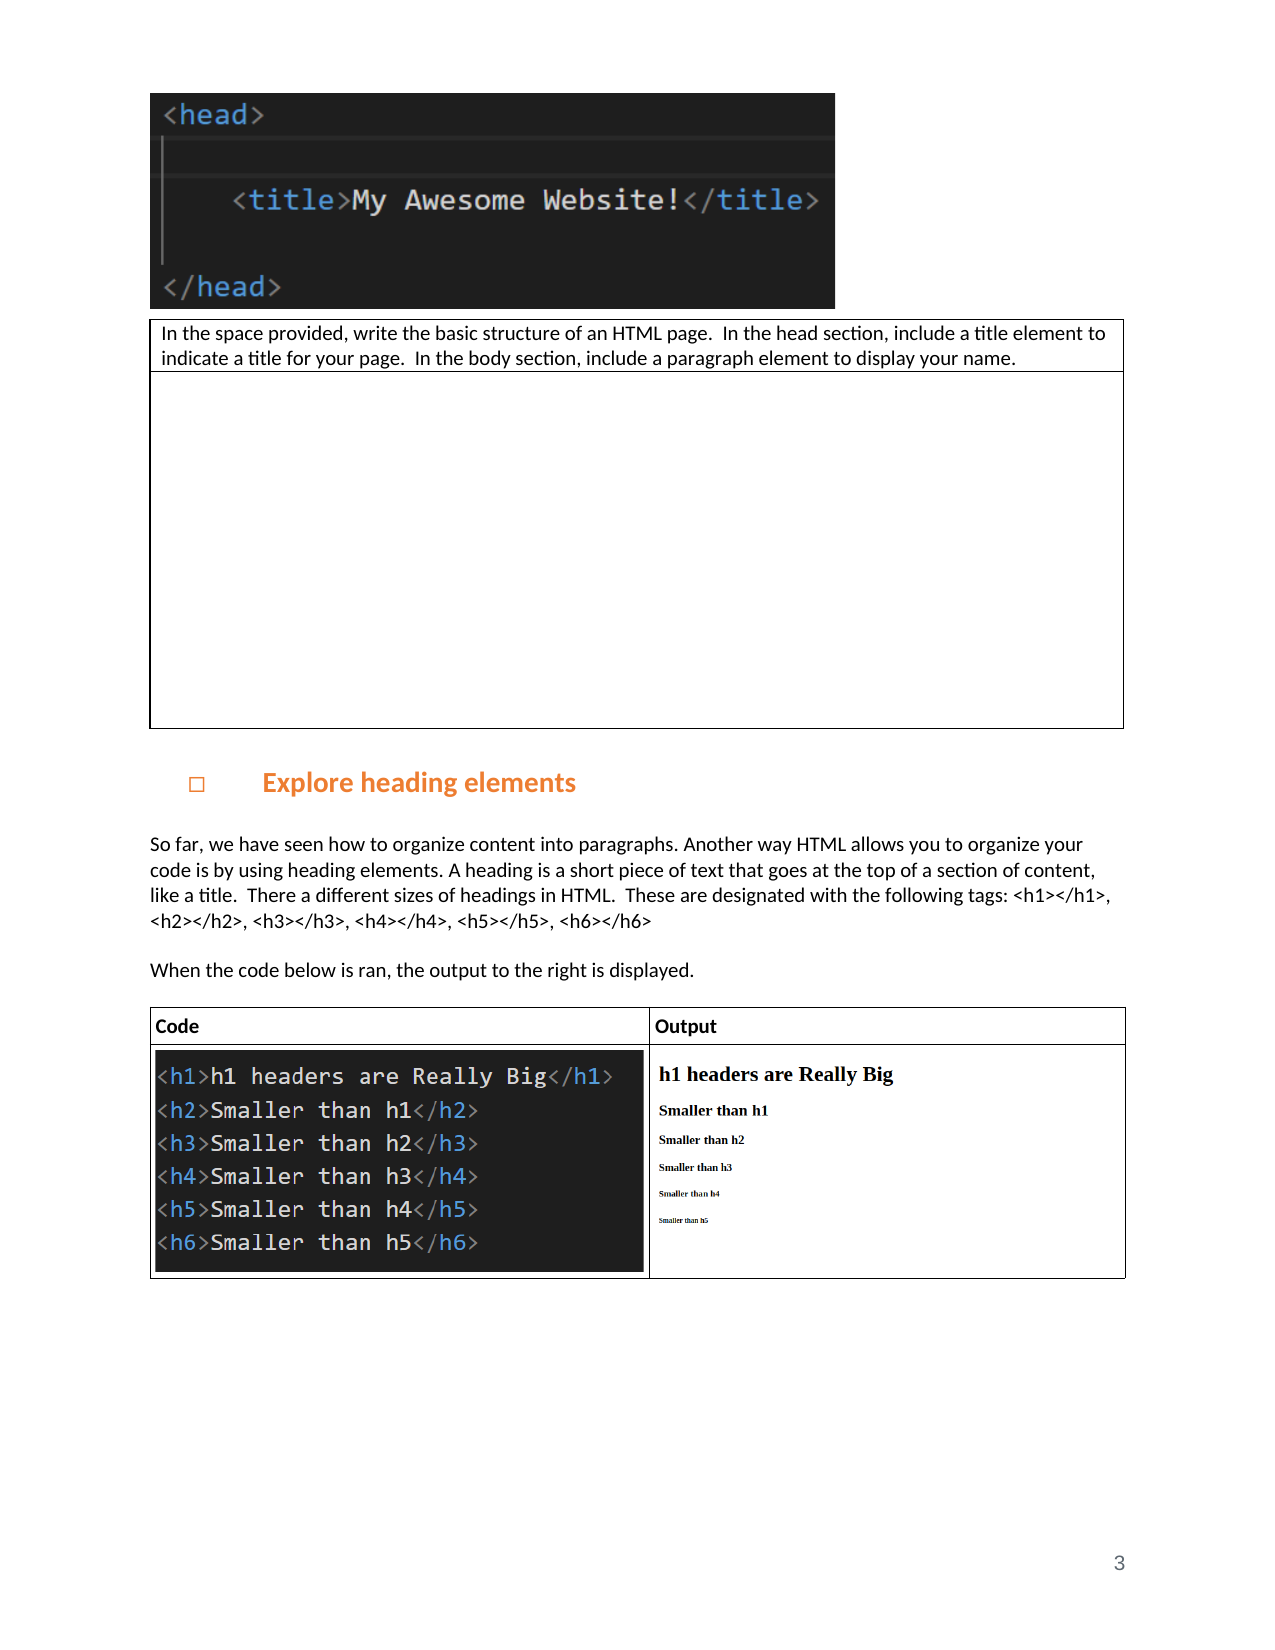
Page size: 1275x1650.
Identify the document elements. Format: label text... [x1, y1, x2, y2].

list Explore heading elements [187, 764, 1125, 800]
text So far, we have seen how to organize content into paragraphs. Another way HTML allows you to organize your code is by using heading elements. A heading is a short piece of text that goes at the top of a section of content, like a title. There a different sizes of headings in HTML. These are designated with the following tags: <h1></h1>, <h2></h2>, <h3></h3>, <h4></h4>, <h5></h5>, <h6></h6> [150, 832, 1125, 933]
table_cell [151, 372, 1123, 728]
table_cell [151, 1045, 649, 1277]
table_cell [650, 1045, 1125, 1277]
table_header In the space provided, write the basic structure of an HTML page. In the head section, include a title element to indicate a title for your page. In the body section, include a paragraph element to display your name. [151, 320, 1123, 371]
table_header Output [650, 1008, 1125, 1044]
text When the code below is ran, the output to the right is displayed. [150, 957, 1125, 983]
table_header Code [151, 1008, 649, 1044]
